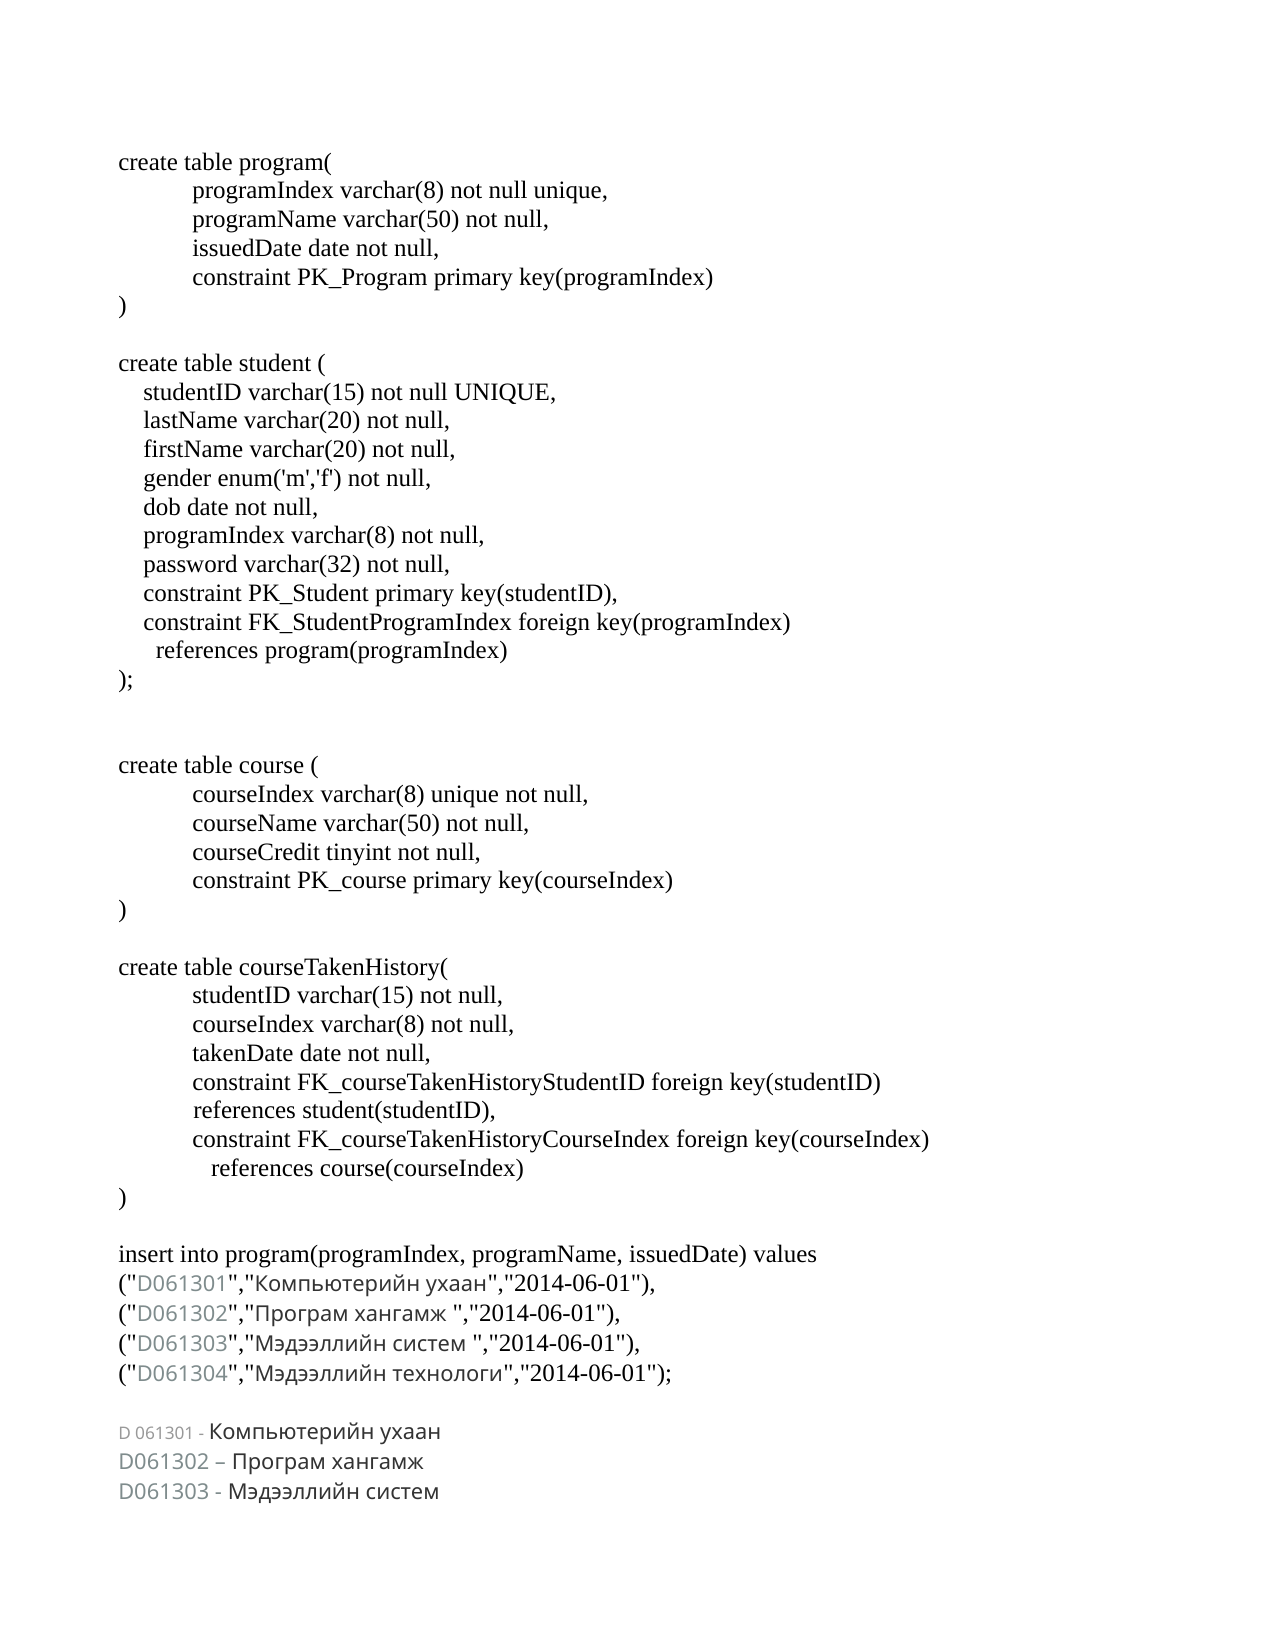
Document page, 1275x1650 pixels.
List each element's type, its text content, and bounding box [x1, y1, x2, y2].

text firstName varchar(20) not null, [118, 434, 1157, 463]
text D061302 – Програм хангамж [118, 1446, 1157, 1476]
text constraint PK_Student primary key(studentID), [118, 578, 1157, 607]
text password varchar(32) not null, [118, 549, 1157, 578]
text ("D061302","Програм хангамж ","2014-06-01"), [118, 1298, 1157, 1328]
text courseIndex varchar(8) not null, [118, 1009, 1157, 1038]
text takenDate date not null, [118, 1038, 1157, 1067]
text courseName varchar(50) not null, [118, 808, 1157, 837]
text create table student ( [118, 348, 1157, 377]
text programName varchar(50) not null, [118, 204, 1157, 233]
text constraint PK_course primary key(courseIndex) [118, 866, 1157, 894]
text D061303 - Мэдээллийн систем [118, 1476, 1157, 1505]
text references program(programIndex) [118, 636, 1157, 664]
text studentID varchar(15) not null, [118, 981, 1157, 1009]
text ) [118, 291, 1157, 319]
text gender enum('m','f') not null, [118, 463, 1157, 492]
text create table program( [118, 147, 1157, 176]
text constraint FK_courseTakenHistoryStudentID foreign key(studentID) [118, 1067, 1157, 1096]
text insert into program(programIndex, programName, issuedDate) values [118, 1239, 1157, 1268]
text courseCredit tinyint not null, [118, 837, 1157, 866]
text courseIndex varchar(8) unique not null, [118, 779, 1157, 808]
text studentID varchar(15) not null UNIQUE, [118, 377, 1157, 406]
text programIndex varchar(8) not null, [118, 521, 1157, 549]
text references course(courseIndex) [118, 1153, 1157, 1182]
text programIndex varchar(8) not null unique, [118, 176, 1157, 204]
text lastName varchar(20) not null, [118, 406, 1157, 434]
text create table course ( [118, 751, 1157, 779]
text create table courseTakenHistory( [118, 952, 1157, 981]
text ("D061301","Компьютерийн ухаан","2014-06-01"), [118, 1268, 1157, 1298]
text dob date not null, [118, 492, 1157, 521]
text issuedDate date not null, [118, 233, 1157, 262]
text references student(studentID), [118, 1096, 1157, 1124]
text constraint FK_courseTakenHistoryCourseIndex foreign key(courseIndex) [118, 1124, 1157, 1153]
text ) [118, 1182, 1157, 1211]
text constraint FK_StudentProgramIndex foreign key(programIndex) [118, 607, 1157, 636]
text D 061301 - Компьютерийн ухаан [118, 1416, 1157, 1446]
text ) [118, 894, 1157, 923]
text ); [118, 664, 1157, 693]
text constraint PK_Program primary key(programIndex) [118, 262, 1157, 291]
text ("D061303","Мэдээллийн систем ","2014-06-01"), [118, 1328, 1157, 1357]
text ("D061304","Мэдээллийн технологи","2014-06-01"); [118, 1357, 1157, 1387]
